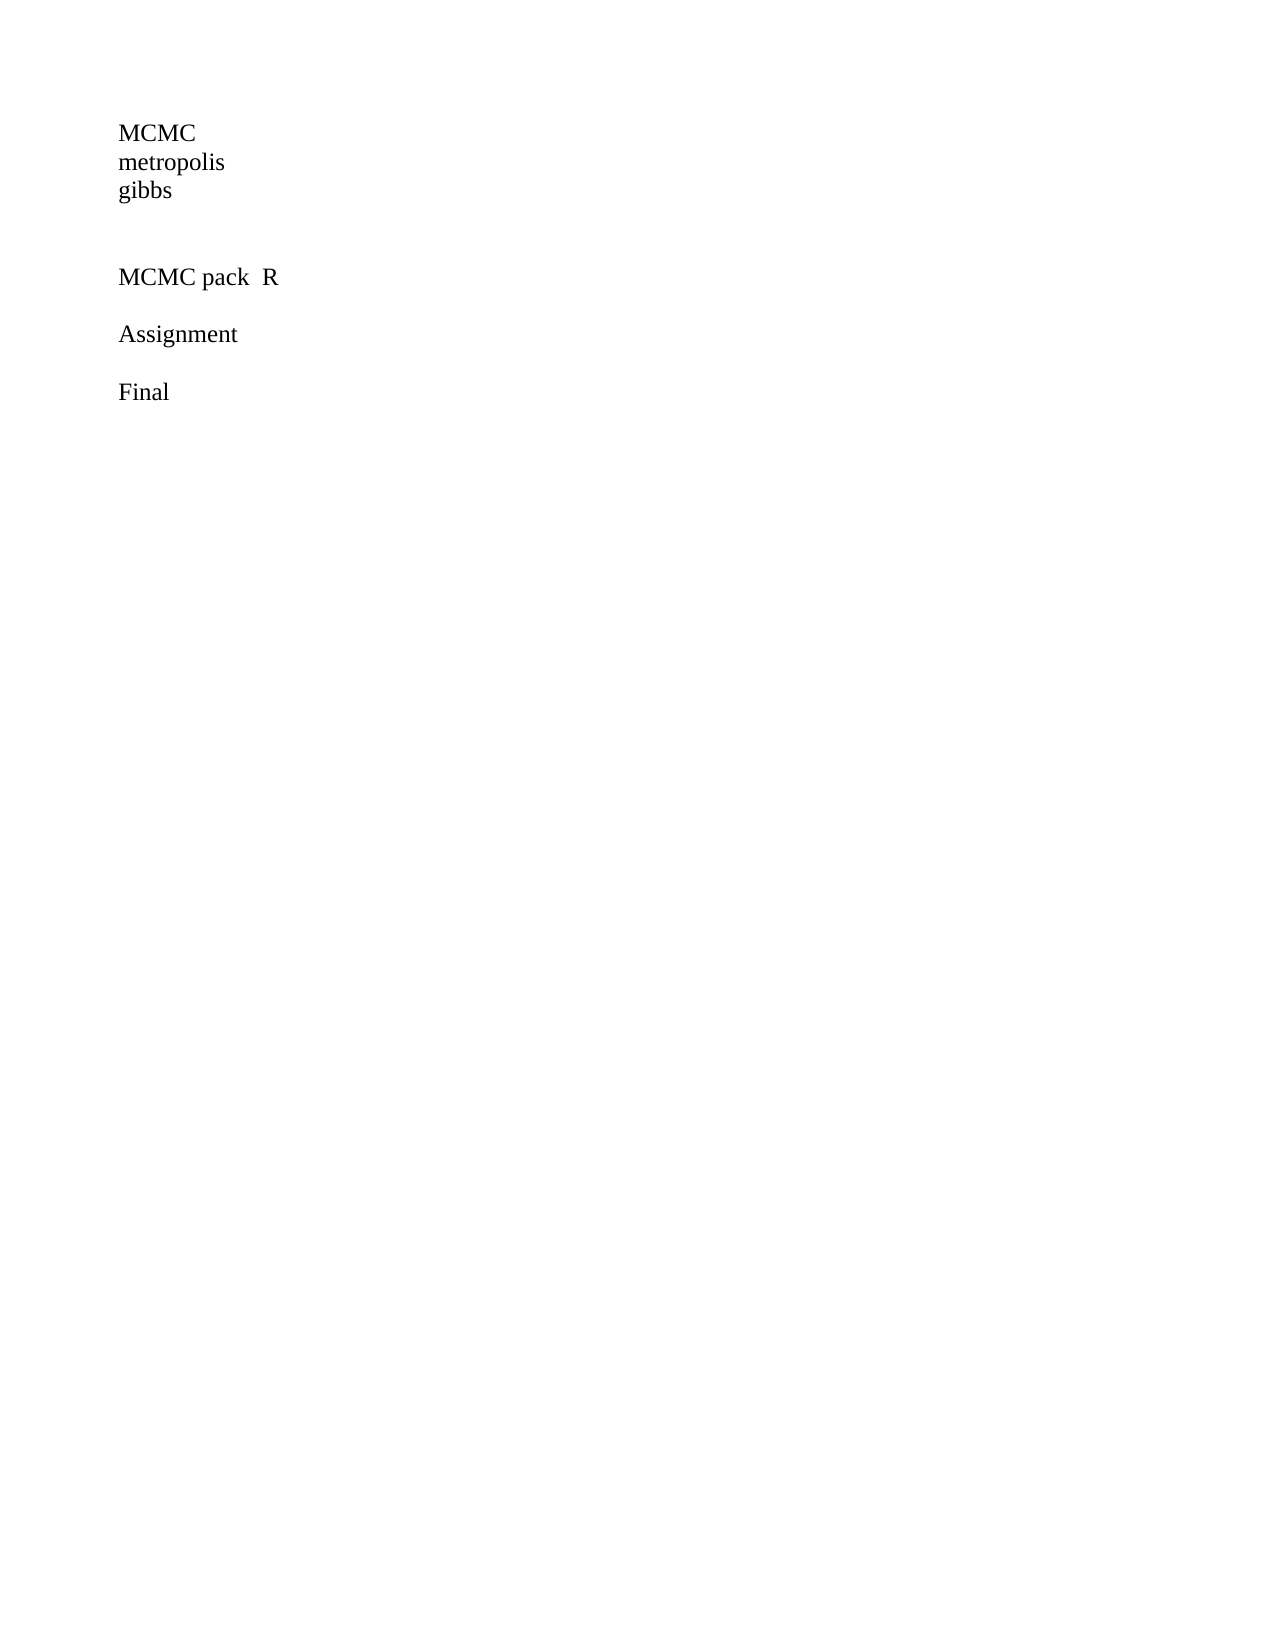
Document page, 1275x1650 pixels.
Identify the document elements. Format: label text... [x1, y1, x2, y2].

text metropolis [118, 147, 1157, 176]
text Assignment [118, 319, 1157, 348]
text Final [118, 377, 1157, 406]
text MCMC [118, 118, 1157, 147]
text MCMC pack R [118, 262, 1157, 291]
text gibbs [118, 176, 1157, 204]
